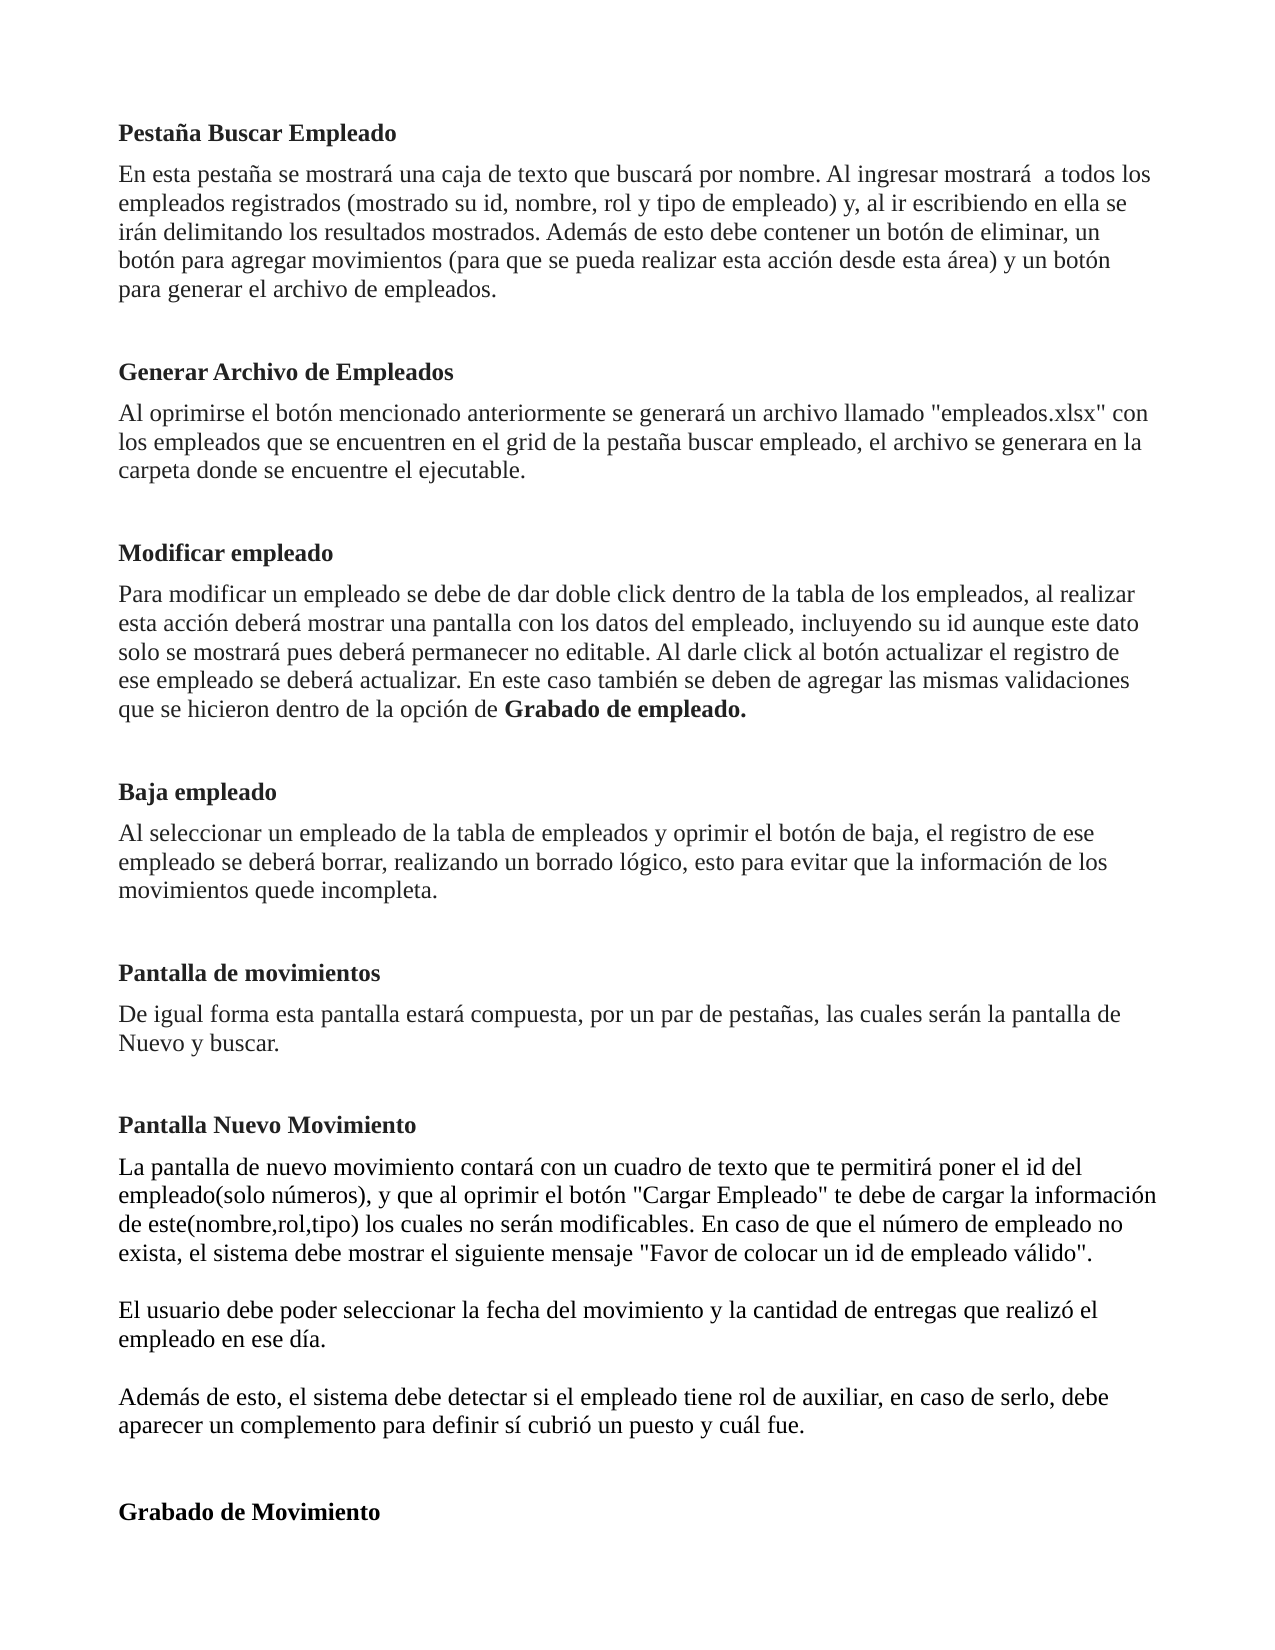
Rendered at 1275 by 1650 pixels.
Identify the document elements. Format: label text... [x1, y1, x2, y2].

text Para modificar un empleado se debe de dar doble click dentro de la tabla de los empleados, al realizar esta acción deberá mostrar una pantalla con los datos del empleado, incluyendo su id aunque este dato solo se mostrará pues deberá permanecer no editable. Al darle click al botón actualizar el registro de ese empleado se deberá actualizar. En este caso también se deben de agregar las mismas validaciones que se hicieron dentro de la opción de Grabado de empleado. [118, 579, 1157, 723]
text Al oprimirse el botón mencionado anteriormente se generará un archivo llamado "empleados.xlsx" con los empleados que se encuentren en el grid de la pestaña buscar empleado, el archivo se generara en la carpeta donde se encuentre el ejecutable. [118, 398, 1157, 484]
text Grabado de Movimiento [118, 1497, 1157, 1526]
text Además de esto, el sistema debe detectar si el empleado tiene rol de auxiliar, en caso de serlo, debe aparecer un complemento para definir sí cubrió un puesto y cuál fue. [118, 1382, 1157, 1439]
text De igual forma esta pantalla estará compuesta, por un par de pestañas, las cuales serán la pantalla de Nuevo y buscar. [118, 999, 1157, 1057]
text Generar Archivo de Empleados [118, 357, 1157, 386]
text En esta pestaña se mostrará una caja de texto que buscará por nombre. Al ingresar mostrará a todos los empleados registrados (mostrado su id, nombre, rol y tipo de empleado) y, al ir escribiendo en ella se irán delimitando los resultados mostrados. Además de esto debe contener un botón de eliminar, un botón para agregar movimientos (para que se pueda realizar esta acción desde esta área) y un botón para generar el archivo de empleados. [118, 159, 1157, 303]
text Al seleccionar un empleado de la tabla de empleados y oprimir el botón de baja, el registro de ese empleado se deberá borrar, realizando un borrado lógico, esto para evitar que la información de los movimientos quede incompleta. [118, 818, 1157, 904]
text Baja empleado [118, 777, 1157, 806]
text Pantalla Nuevo Movimiento [118, 1111, 1157, 1139]
text Modificar empleado [118, 538, 1157, 567]
text La pantalla de nuevo movimiento contará con un cuadro de texto que te permitirá poner el id del empleado(solo números), y que al oprimir el botón "Cargar Empleado" te debe de cargar la información de este(nombre,rol,tipo) los cuales no serán modificables. En caso de que el número de empleado no exista, el sistema debe mostrar el siguiente mensaje "Favor de colocar un id de empleado válido". [118, 1152, 1157, 1267]
text Pestaña Buscar Empleado [118, 118, 1157, 147]
text Pantalla de movimientos [118, 958, 1157, 987]
text El usuario debe poder seleccionar la fecha del movimiento y la cantidad de entregas que realizó el empleado en ese día. [118, 1296, 1157, 1353]
